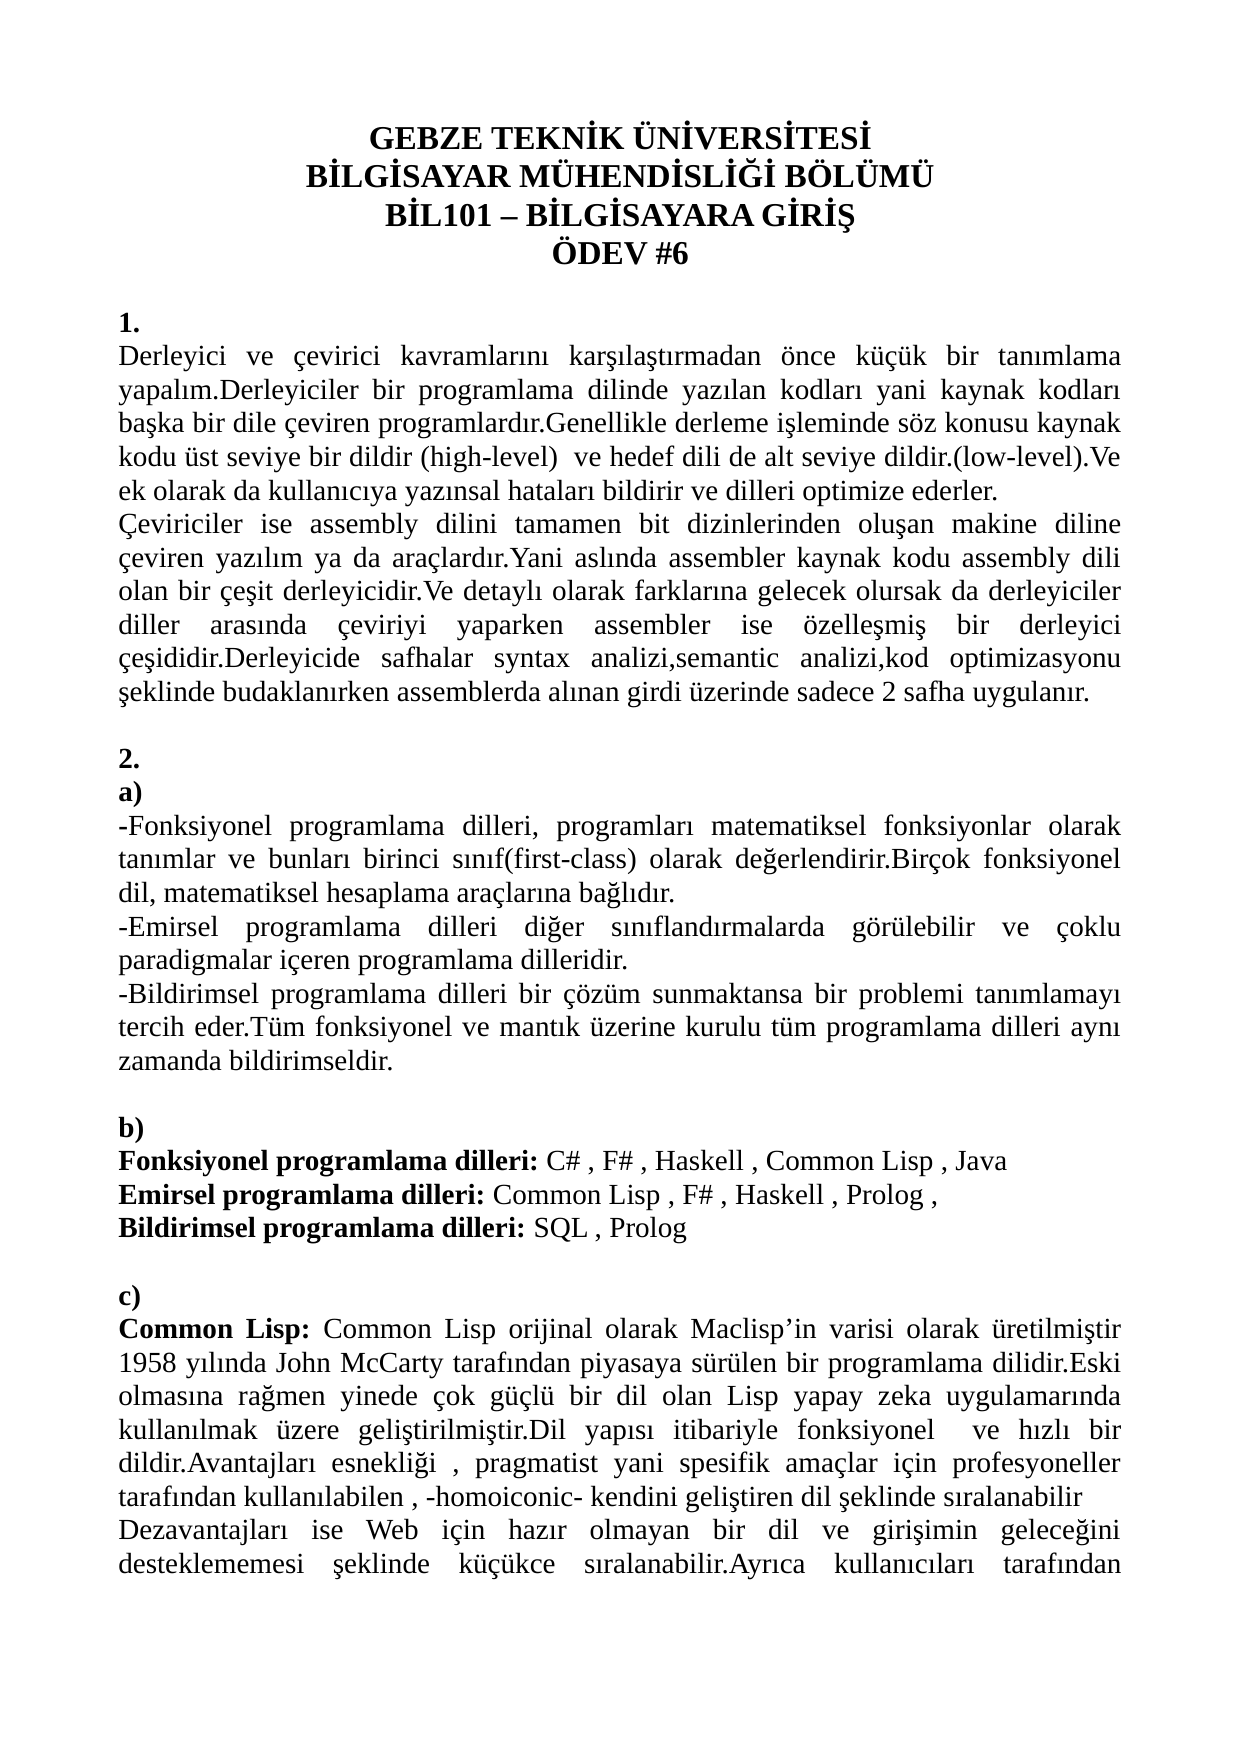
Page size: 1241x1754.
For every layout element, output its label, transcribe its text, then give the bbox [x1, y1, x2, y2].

text ÖDEV #6 [118, 233, 1122, 271]
text -Fonksiyonel programlama dilleri, programları matematiksel fonksiyonlar olarak tanımlar ve bunları birinci sınıf(first-class) olarak değerlendirir.Birçok fonksiyonel dil, matematiksel hesaplama araçlarına bağlıdır. [118, 808, 1122, 909]
text -Bildirimsel programlama dilleri bir çözüm sunmaktansa bir problemi tanımlamayı tercih eder.Tüm fonksiyonel ve mantık üzerine kurulu tüm programlama dilleri aynı zamanda bildirimseldir. [118, 976, 1122, 1076]
text 2. [118, 741, 1122, 774]
text Emirsel programlama dilleri: Common Lisp , F# , Haskell , Prolog , [118, 1177, 1122, 1211]
text GEBZE TEKNİK ÜNİVERSİTESİ [118, 118, 1122, 156]
text -Emirsel programlama dilleri diğer sınıflandırmalarda görülebilir ve çoklu paradigmalar içeren programlama dilleridir. [118, 909, 1122, 976]
text Derleyici ve çevirici kavramlarını karşılaştırmadan önce küçük bir tanımlama yapalım.Derleyiciler bir programlama dilinde yazılan kodları yani kaynak kodları başka bir dile çeviren programlardır.Genellikle derleme işleminde söz konusu kaynak kodu üst seviye bir dildir (high-level) ve hedef dili de alt seviye dildir.(low-level).Ve ek olarak da kullanıcıya yazınsal hataları bildirir ve dilleri optimize ederler. [118, 338, 1122, 506]
text BİL101 – BİLGİSAYARA GİRİŞ [118, 195, 1122, 233]
text BİLGİSAYAR MÜHENDİSLİĞİ BÖLÜMÜ [118, 156, 1122, 195]
text Bildirimsel programlama dilleri: SQL , Prolog [118, 1211, 1122, 1244]
text Fonksiyonel programlama dilleri: C# , F# , Haskell , Common Lisp , Java [118, 1143, 1122, 1177]
text 1. [118, 305, 1122, 338]
text c) [118, 1278, 1122, 1311]
text Çeviriciler ise assembly dilini tamamen bit dizinlerinden oluşan makine diline çeviren yazılım ya da araçlardır.Yani aslında assembler kaynak kodu assembly dili olan bir çeşit derleyicidir.Ve detaylı olarak farklarına gelecek olursak da derleyiciler diller arasında çeviriyi yaparken assembler ise özelleşmiş bir derleyici çeşididir.Derleyicide safhalar syntax analizi,semantic analizi,kod optimizasyonu şeklinde budaklanırken assemblerda alınan girdi üzerinde sadece 2 safha uygulanır. [118, 506, 1122, 707]
text b) [118, 1110, 1122, 1143]
text a) [118, 774, 1122, 808]
text Common Lisp: Common Lisp orijinal olarak Maclisp’in varisi olarak üretilmiştir 1958 yılında John McCarty tarafından piyasaya sürülen bir programlama dilidir.Eski olmasına rağmen yinede çok güçlü bir dil olan Lisp yapay zeka uygulamarında kullanılmak üzere geliştirilmiştir.Dil yapısı itibariyle fonksiyonel ve hızlı bir dildir.Avantajları esnekliği , pragmatist yani spesifik amaçlar için profesyoneller tarafından kullanılabilen , -homoiconic- kendini geliştiren dil şeklinde sıralanabilir [118, 1311, 1122, 1512]
text Dezavantajları ise Web için hazır olmayan bir dil ve girişimin geleceğini desteklememesi şeklinde küçükce sıralanabilir.Ayrıca kullanıcıları tarafından [118, 1512, 1122, 1579]
